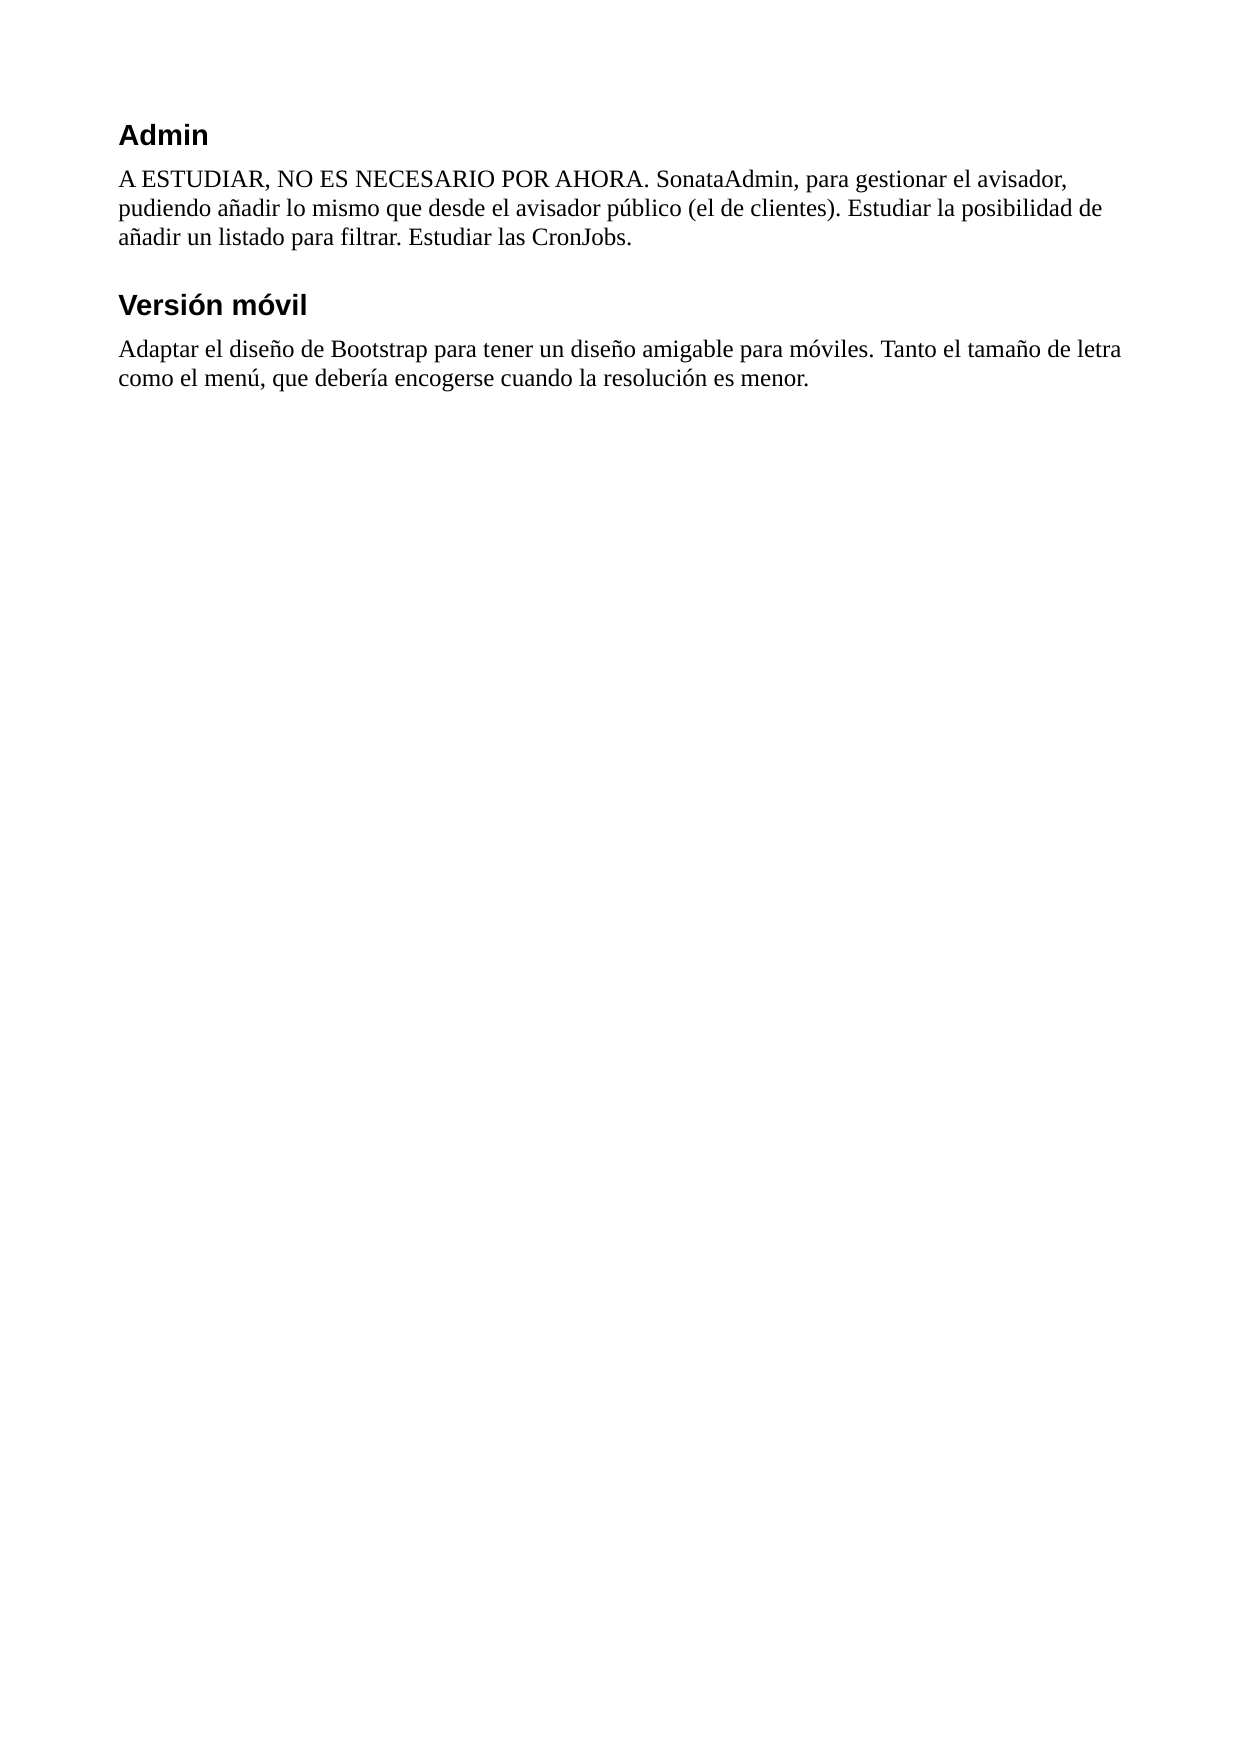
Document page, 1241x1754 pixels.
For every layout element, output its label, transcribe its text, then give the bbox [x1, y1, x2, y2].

subtitle Versión móvil [118, 288, 1122, 321]
text Adaptar el diseño de Bootstrap para tener un diseño amigable para móviles. Tanto el tamaño de letra como el menú, que debería encogerse cuando la resolución es menor. [118, 334, 1122, 391]
text A ESTUDIAR, NO ES NECESARIO POR AHORA. SonataAdmin, para gestionar el avisador, pudiendo añadir lo mismo que desde el avisador público (el de clientes). Estudiar la posibilidad de añadir un listado para filtrar. Estudiar las CronJobs. [118, 164, 1122, 250]
subtitle Admin [118, 118, 1122, 152]
